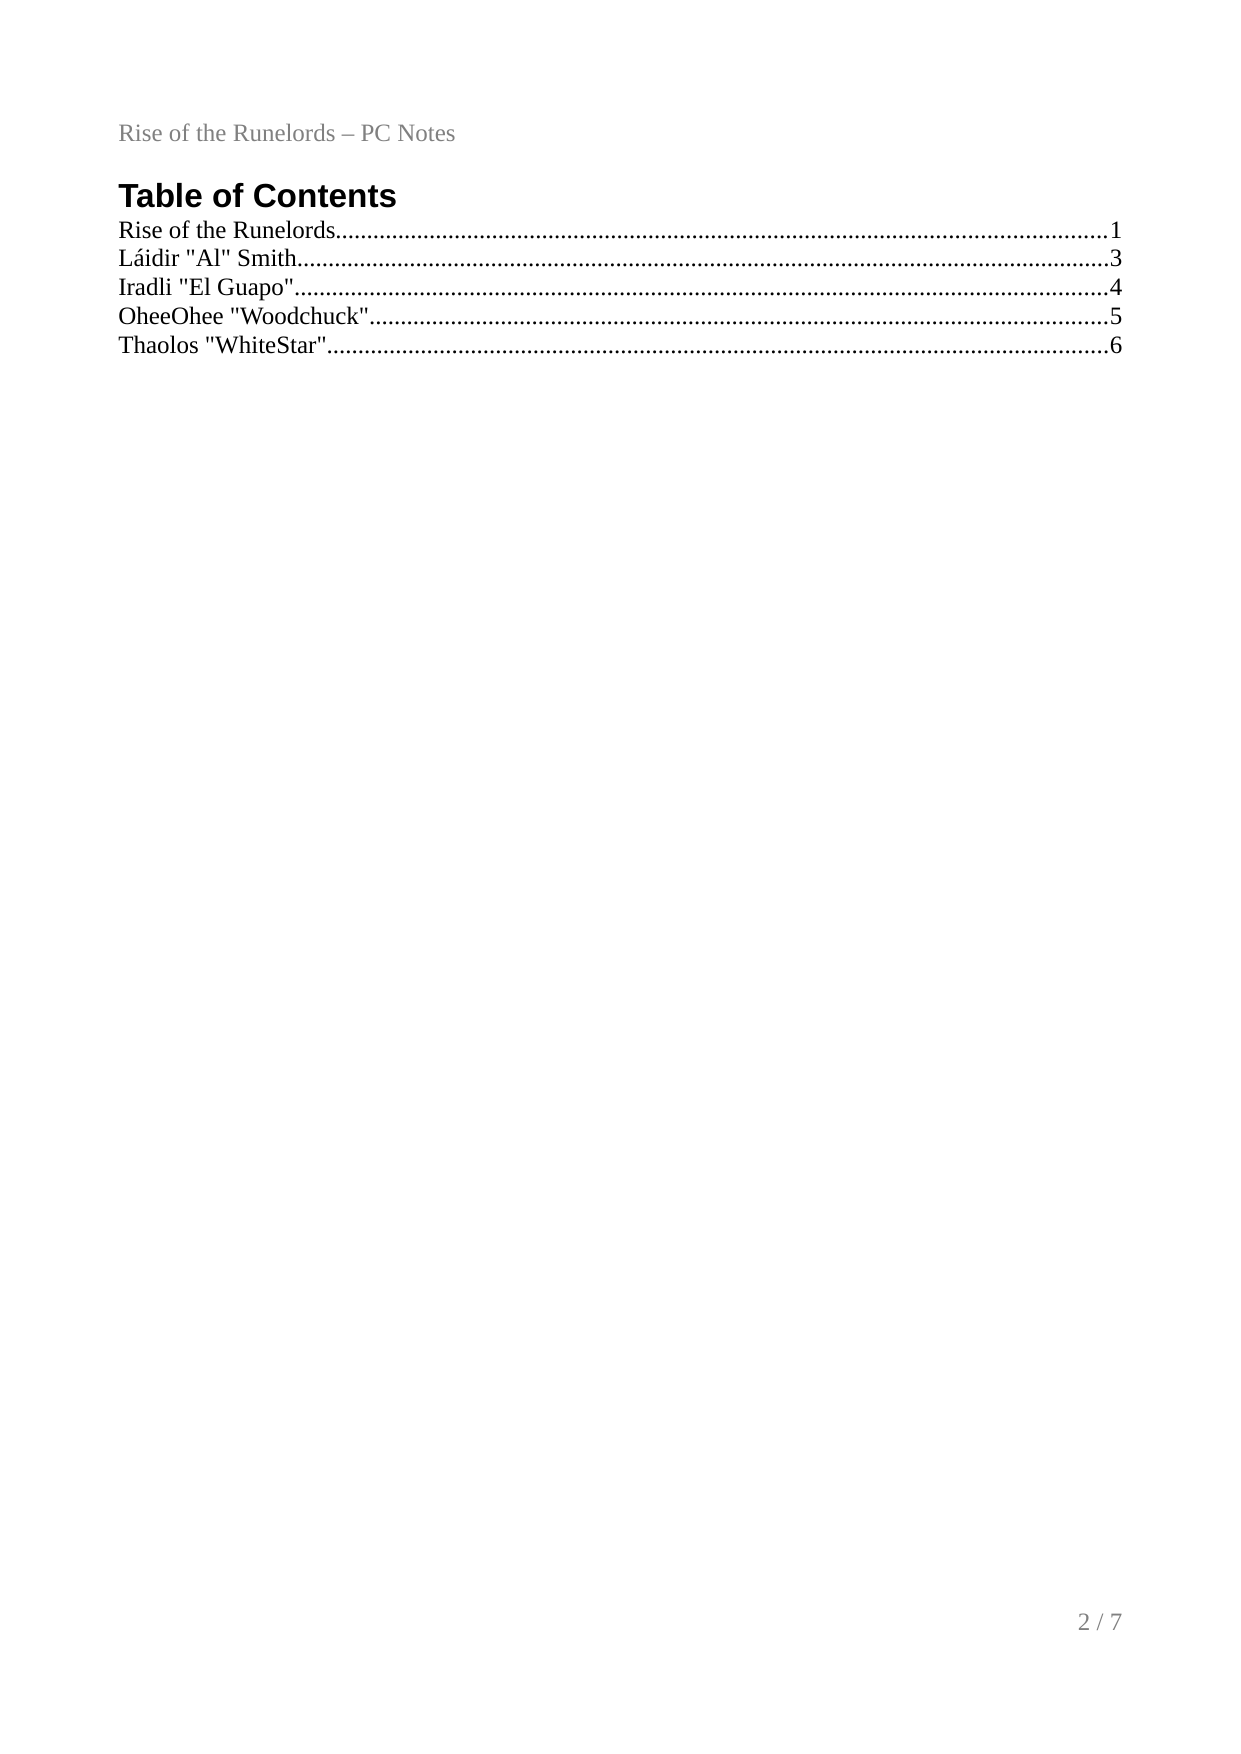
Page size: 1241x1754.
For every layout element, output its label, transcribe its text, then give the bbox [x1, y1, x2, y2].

text OheeOhee "Woodchuck" 5 [118, 301, 1122, 330]
text Láidir "Al" Smith 3 [118, 243, 1122, 272]
text Rise of the Runelords 1 [118, 215, 1122, 243]
subtitle Table of Contents [118, 176, 1122, 215]
text Iradli "El Guapo" 4 [118, 272, 1122, 301]
text Thaolos "WhiteStar" 6 [118, 330, 1122, 358]
